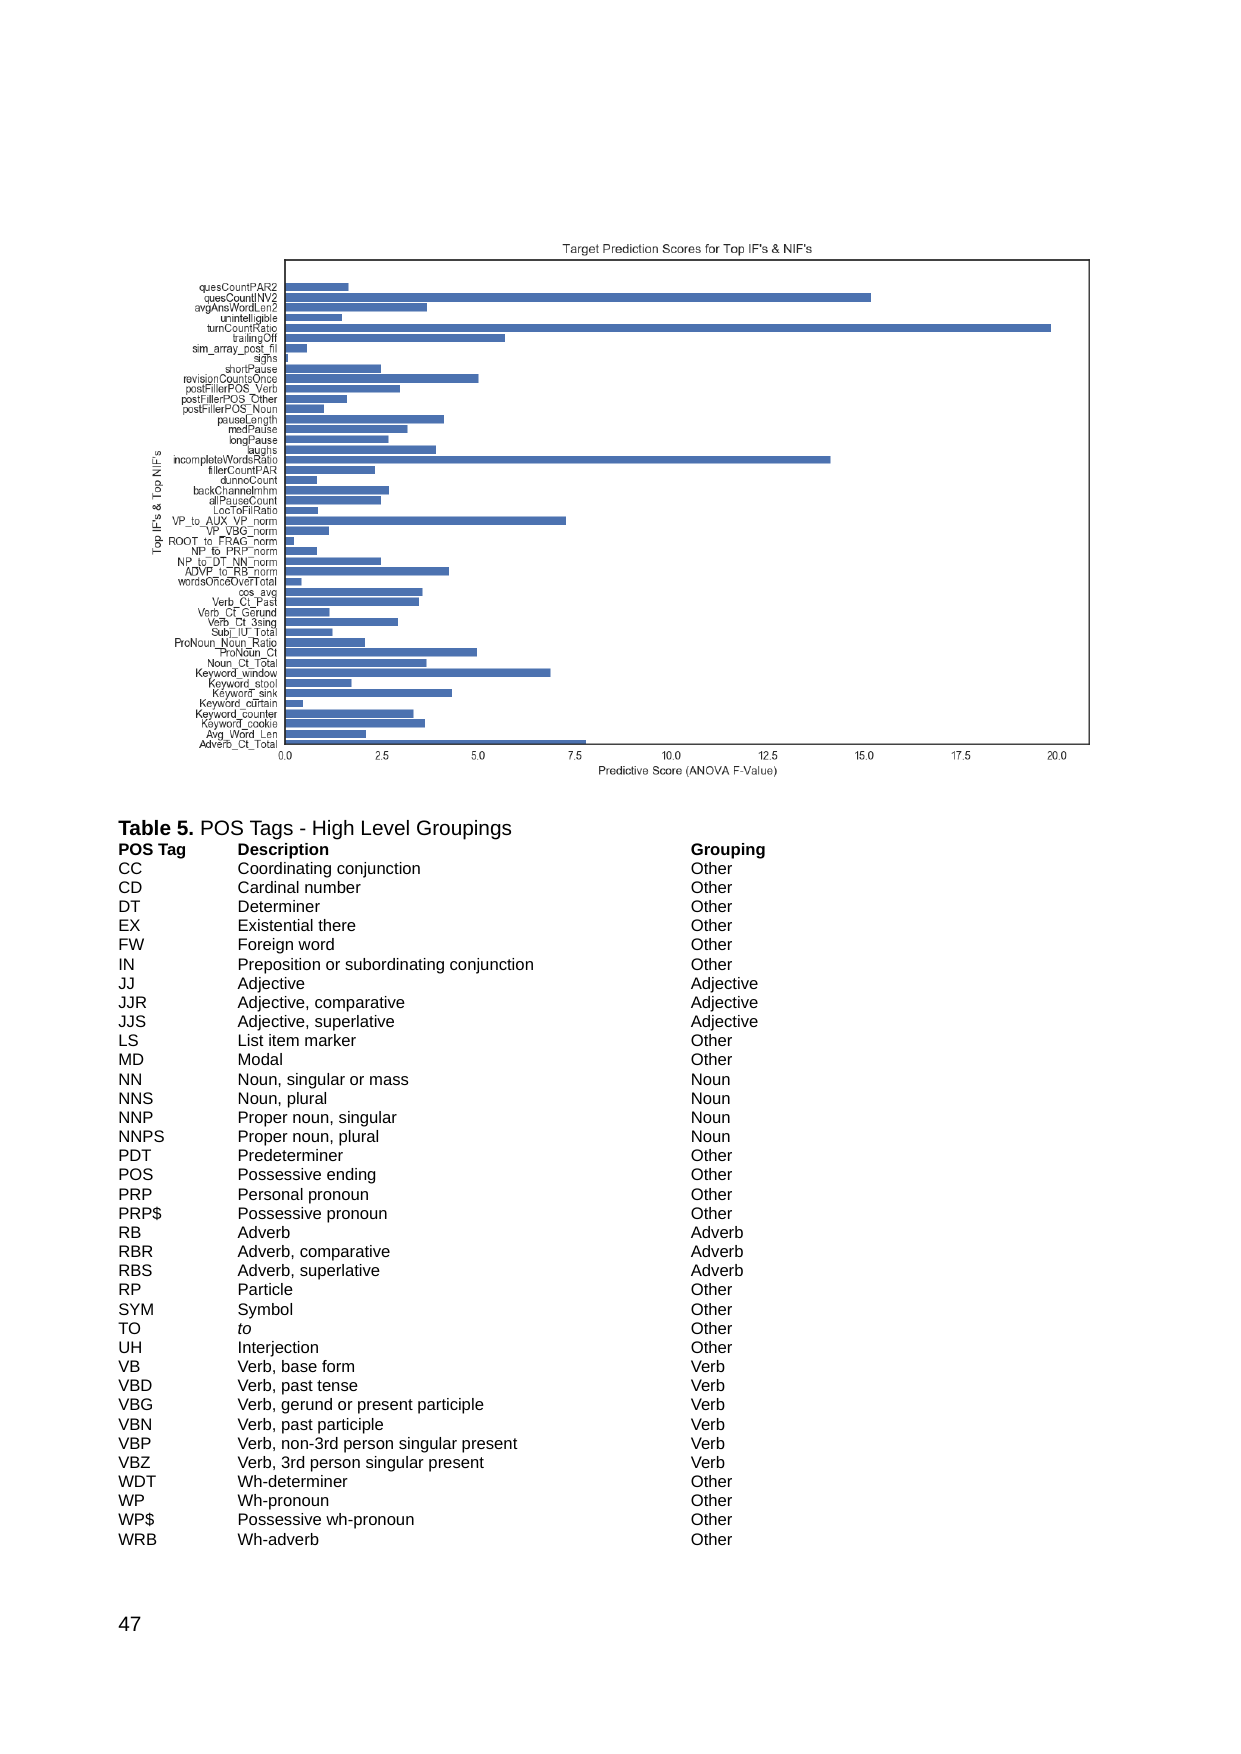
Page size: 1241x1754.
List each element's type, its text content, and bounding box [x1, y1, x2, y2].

text Table 5. POS Tags - High Level Groupings [118, 815, 1122, 839]
table_cell Verb [691, 1453, 1127, 1472]
table_header Description [238, 839, 691, 858]
table_cell Other [691, 1050, 1127, 1069]
table_cell Other [691, 1491, 1127, 1510]
table_cell Other [691, 878, 1127, 897]
table_cell NNP [118, 1108, 237, 1127]
table_cell Noun, singular or mass [238, 1069, 691, 1088]
table_cell TO [118, 1319, 237, 1338]
table_cell Possessive ending [238, 1165, 691, 1184]
table_cell WDT [118, 1472, 237, 1491]
table_cell Verb [691, 1434, 1127, 1453]
table_cell Verb, 3rd person singular present [238, 1453, 691, 1472]
table_cell Verb, base form [238, 1357, 691, 1376]
table_cell Verb, past tense [238, 1376, 691, 1395]
table_cell Determiner [238, 897, 691, 916]
table_cell Particle [238, 1280, 691, 1299]
table_cell Possessive wh-pronoun [238, 1510, 691, 1529]
table_cell Predeterminer [238, 1146, 691, 1165]
table_header Grouping [691, 839, 1127, 858]
table_cell Personal pronoun [238, 1184, 691, 1203]
table_header POS Tag [118, 839, 237, 858]
table_cell PRP [118, 1184, 237, 1203]
table_cell Wh-pronoun [238, 1491, 691, 1510]
table_cell Other [691, 1146, 1127, 1165]
table_cell Adjective [691, 974, 1127, 993]
table_cell Foreign word [238, 935, 691, 954]
table_cell to [238, 1319, 691, 1338]
table_cell EX [118, 916, 237, 935]
table_cell Noun [691, 1089, 1127, 1108]
table_cell RBR [118, 1242, 237, 1261]
table_cell CC [118, 859, 237, 878]
table_cell Adverb [238, 1223, 691, 1242]
table_cell Verb, gerund or present participle [238, 1395, 691, 1414]
table_cell List item marker [238, 1031, 691, 1050]
table_cell Other [691, 1184, 1127, 1203]
table_cell Adverb, comparative [238, 1242, 691, 1261]
table_cell Adverb [691, 1223, 1127, 1242]
table_cell WP$ [118, 1510, 237, 1529]
table_cell Other [691, 1299, 1127, 1318]
table_cell Verb [691, 1357, 1127, 1376]
table_cell JJR [118, 993, 237, 1012]
table_cell Verb [691, 1376, 1127, 1395]
table_cell Adverb [691, 1242, 1127, 1261]
table_cell Adjective, superlative [238, 1012, 691, 1031]
table_cell Other [691, 1338, 1127, 1357]
table_cell Verb, non-3rd person singular present [238, 1434, 691, 1453]
table_cell Proper noun, plural [238, 1127, 691, 1146]
table_cell SYM [118, 1299, 237, 1318]
table_cell VBP [118, 1434, 237, 1453]
table_cell RBS [118, 1261, 237, 1280]
table_cell POS [118, 1165, 237, 1184]
table_cell VBD [118, 1376, 237, 1395]
table_cell Possessive pronoun [238, 1204, 691, 1223]
table_cell Wh-determiner [238, 1472, 691, 1491]
table_cell Other [691, 1280, 1127, 1299]
table_cell Other [691, 1472, 1127, 1491]
table_cell RB [118, 1223, 237, 1242]
table_cell LS [118, 1031, 237, 1050]
table_cell Adverb [691, 1261, 1127, 1280]
table_cell Verb, past participle [238, 1414, 691, 1433]
table_cell VBZ [118, 1453, 237, 1472]
table_cell PRP$ [118, 1204, 237, 1223]
table_cell Adjective [691, 993, 1127, 1012]
table_cell VBN [118, 1414, 237, 1433]
table_cell NNPS [118, 1127, 237, 1146]
table_cell Noun [691, 1127, 1127, 1146]
table_cell FW [118, 935, 237, 954]
table_cell Noun, plural [238, 1089, 691, 1108]
table_cell Interjection [238, 1338, 691, 1357]
table_cell Other [691, 916, 1127, 935]
table_cell IN [118, 954, 237, 973]
table_cell Verb [691, 1414, 1127, 1433]
table_cell WP [118, 1491, 237, 1510]
table_cell Other [691, 1319, 1127, 1338]
table_cell Other [691, 897, 1127, 916]
table_cell Adjective, comparative [238, 993, 691, 1012]
table_cell Other [691, 1510, 1127, 1529]
table_cell RP [118, 1280, 237, 1299]
table_cell Other [691, 1529, 1127, 1548]
table_cell Modal [238, 1050, 691, 1069]
table_cell Noun [691, 1069, 1127, 1088]
table_cell Noun [691, 1108, 1127, 1127]
table_cell PDT [118, 1146, 237, 1165]
table_cell Other [691, 1204, 1127, 1223]
table_cell Preposition or subordinating conjunction [238, 954, 691, 973]
picture [118, 206, 1123, 787]
table_cell NNS [118, 1089, 237, 1108]
table_cell Existential there [238, 916, 691, 935]
table_cell Other [691, 1165, 1127, 1184]
table_cell VB [118, 1357, 237, 1376]
table_cell Symbol [238, 1299, 691, 1318]
table_cell JJ [118, 974, 237, 993]
table_cell MD [118, 1050, 237, 1069]
table_cell VBG [118, 1395, 237, 1414]
table_cell Proper noun, singular [238, 1108, 691, 1127]
table_cell Other [691, 935, 1127, 954]
table_cell Other [691, 859, 1127, 878]
table_cell WRB [118, 1529, 237, 1548]
table_cell DT [118, 897, 237, 916]
table_cell Verb [691, 1395, 1127, 1414]
table_cell Adverb, superlative [238, 1261, 691, 1280]
table_cell Wh-adverb [238, 1529, 691, 1548]
table_cell Coordinating conjunction [238, 859, 691, 878]
table_cell JJS [118, 1012, 237, 1031]
table_cell NN [118, 1069, 237, 1088]
table_cell CD [118, 878, 237, 897]
table_cell Adjective [691, 1012, 1127, 1031]
table_cell Other [691, 954, 1127, 973]
table_cell Adjective [238, 974, 691, 993]
table_cell Cardinal number [238, 878, 691, 897]
table_cell UH [118, 1338, 237, 1357]
table_cell Other [691, 1031, 1127, 1050]
